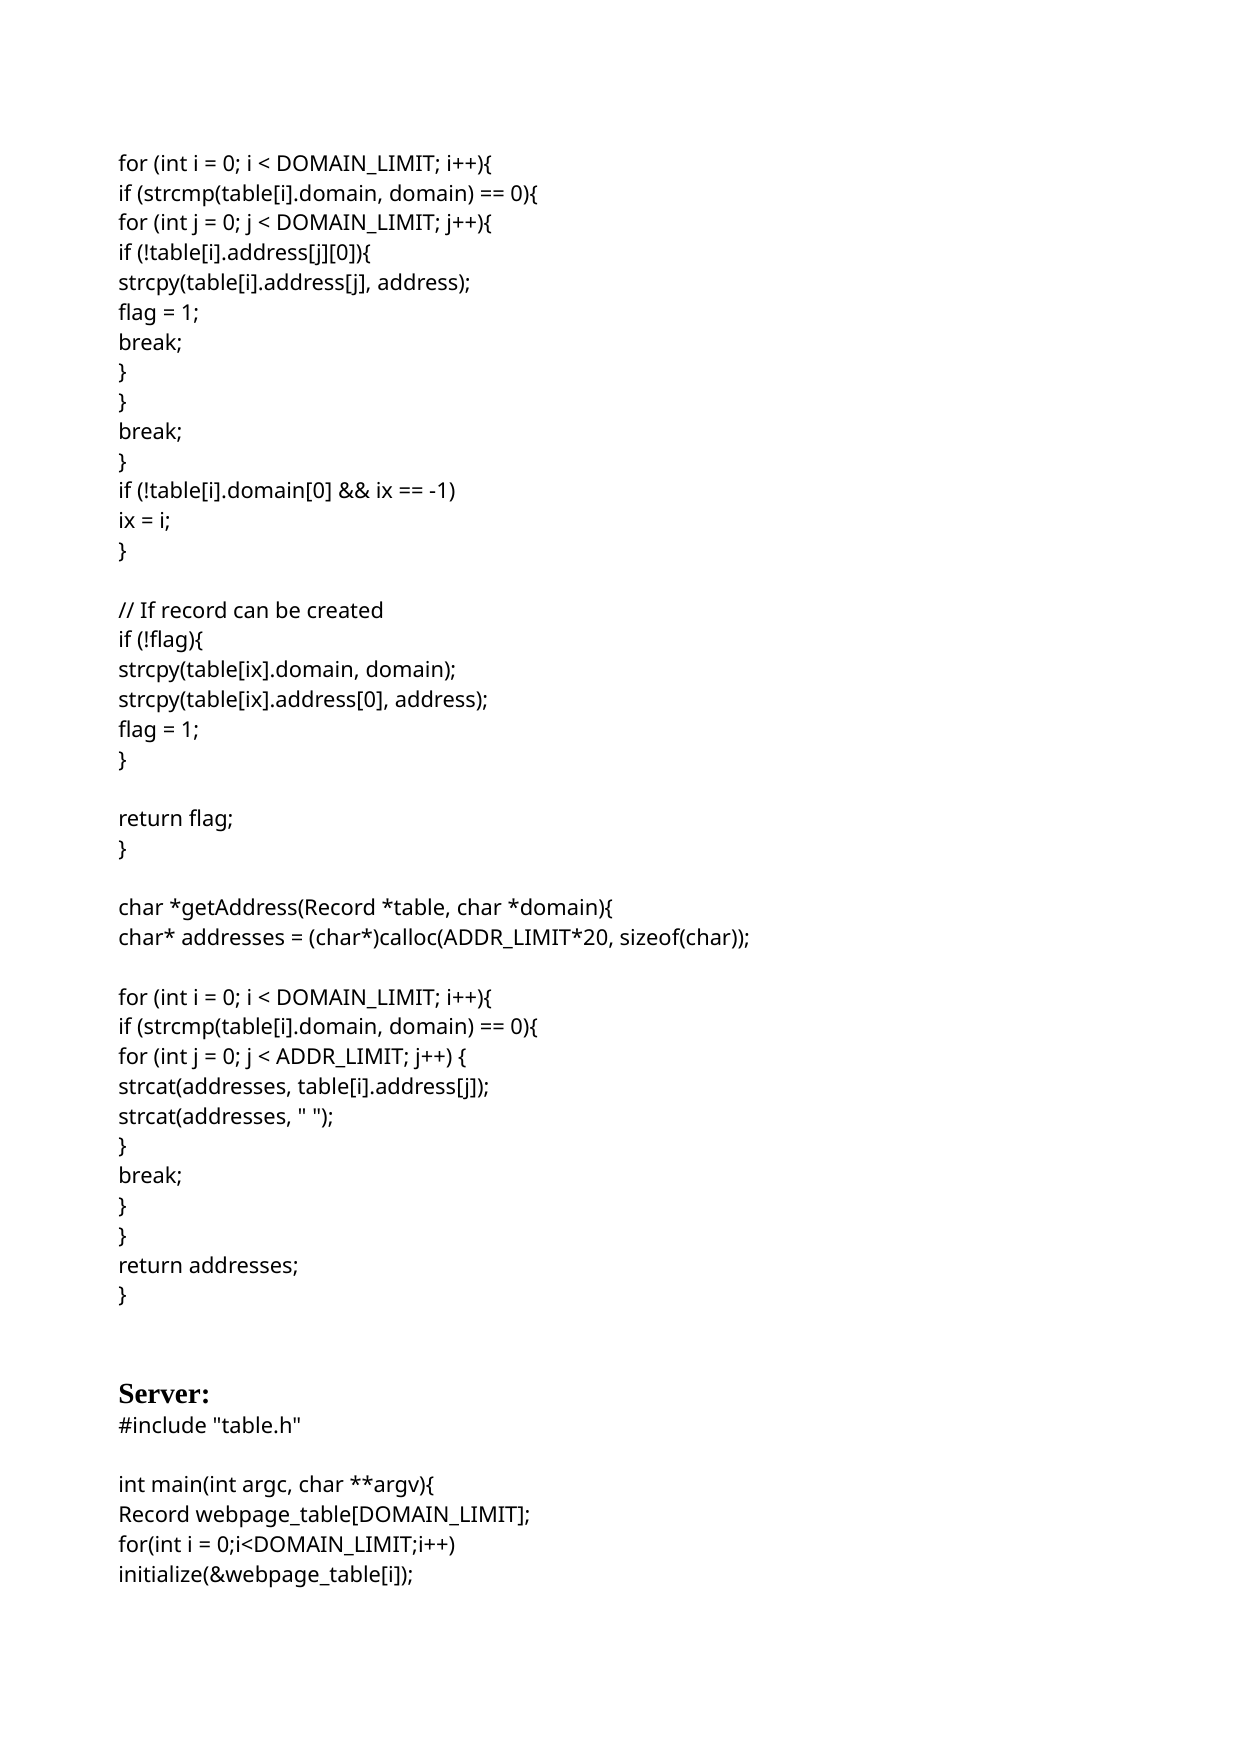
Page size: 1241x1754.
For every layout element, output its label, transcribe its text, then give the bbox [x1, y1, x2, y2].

text for(int i = 0;i<DOMAIN_LIMIT;i++) [118, 1529, 1122, 1559]
text } [118, 833, 1122, 863]
text strcpy(table[ix].address[0], address); [118, 684, 1122, 714]
text strcpy(table[ix].domain, domain); [118, 654, 1122, 684]
text } [118, 1279, 1122, 1309]
text flag = 1; [118, 297, 1122, 327]
text for (int j = 0; j < DOMAIN_LIMIT; j++){ [118, 207, 1122, 237]
text strcat(addresses, " "); [118, 1101, 1122, 1131]
text } [118, 1131, 1122, 1160]
text } [118, 535, 1122, 565]
text strcat(addresses, table[i].address[j]); [118, 1071, 1122, 1101]
text Record webpage_table[DOMAIN_LIMIT]; [118, 1499, 1122, 1529]
text int main(int argc, char **argv){ [118, 1469, 1122, 1499]
text if (!flag){ [118, 624, 1122, 654]
text if (!table[i].domain[0] && ix == -1) [118, 476, 1122, 505]
text flag = 1; [118, 714, 1122, 743]
text return flag; [118, 803, 1122, 833]
text ix = i; [118, 505, 1122, 535]
text if (!table[i].address[j][0]){ [118, 237, 1122, 267]
text char *getAddress(Record *table, char *domain){ [118, 892, 1122, 922]
text } [118, 386, 1122, 416]
text Server: [118, 1376, 1122, 1410]
text return addresses; [118, 1250, 1122, 1279]
text } [118, 1190, 1122, 1220]
text initialize(&webpage_table[i]); [118, 1559, 1122, 1588]
text for (int j = 0; j < ADDR_LIMIT; j++) { [118, 1041, 1122, 1071]
text } [118, 743, 1122, 773]
text if (strcmp(table[i].domain, domain) == 0){ [118, 178, 1122, 207]
text if (strcmp(table[i].domain, domain) == 0){ [118, 1011, 1122, 1041]
text for (int i = 0; i < DOMAIN_LIMIT; i++){ [118, 982, 1122, 1011]
text break; [118, 1160, 1122, 1190]
text for (int i = 0; i < DOMAIN_LIMIT; i++){ [118, 148, 1122, 178]
text } [118, 446, 1122, 476]
text } [118, 356, 1122, 386]
text break; [118, 327, 1122, 356]
text char* addresses = (char*)calloc(ADDR_LIMIT*20, sizeof(char)); [118, 922, 1122, 952]
text break; [118, 416, 1122, 446]
text strcpy(table[i].address[j], address); [118, 267, 1122, 297]
text } [118, 1220, 1122, 1250]
text #include "table.h" [118, 1410, 1122, 1440]
text // If record can be created [118, 594, 1122, 624]
